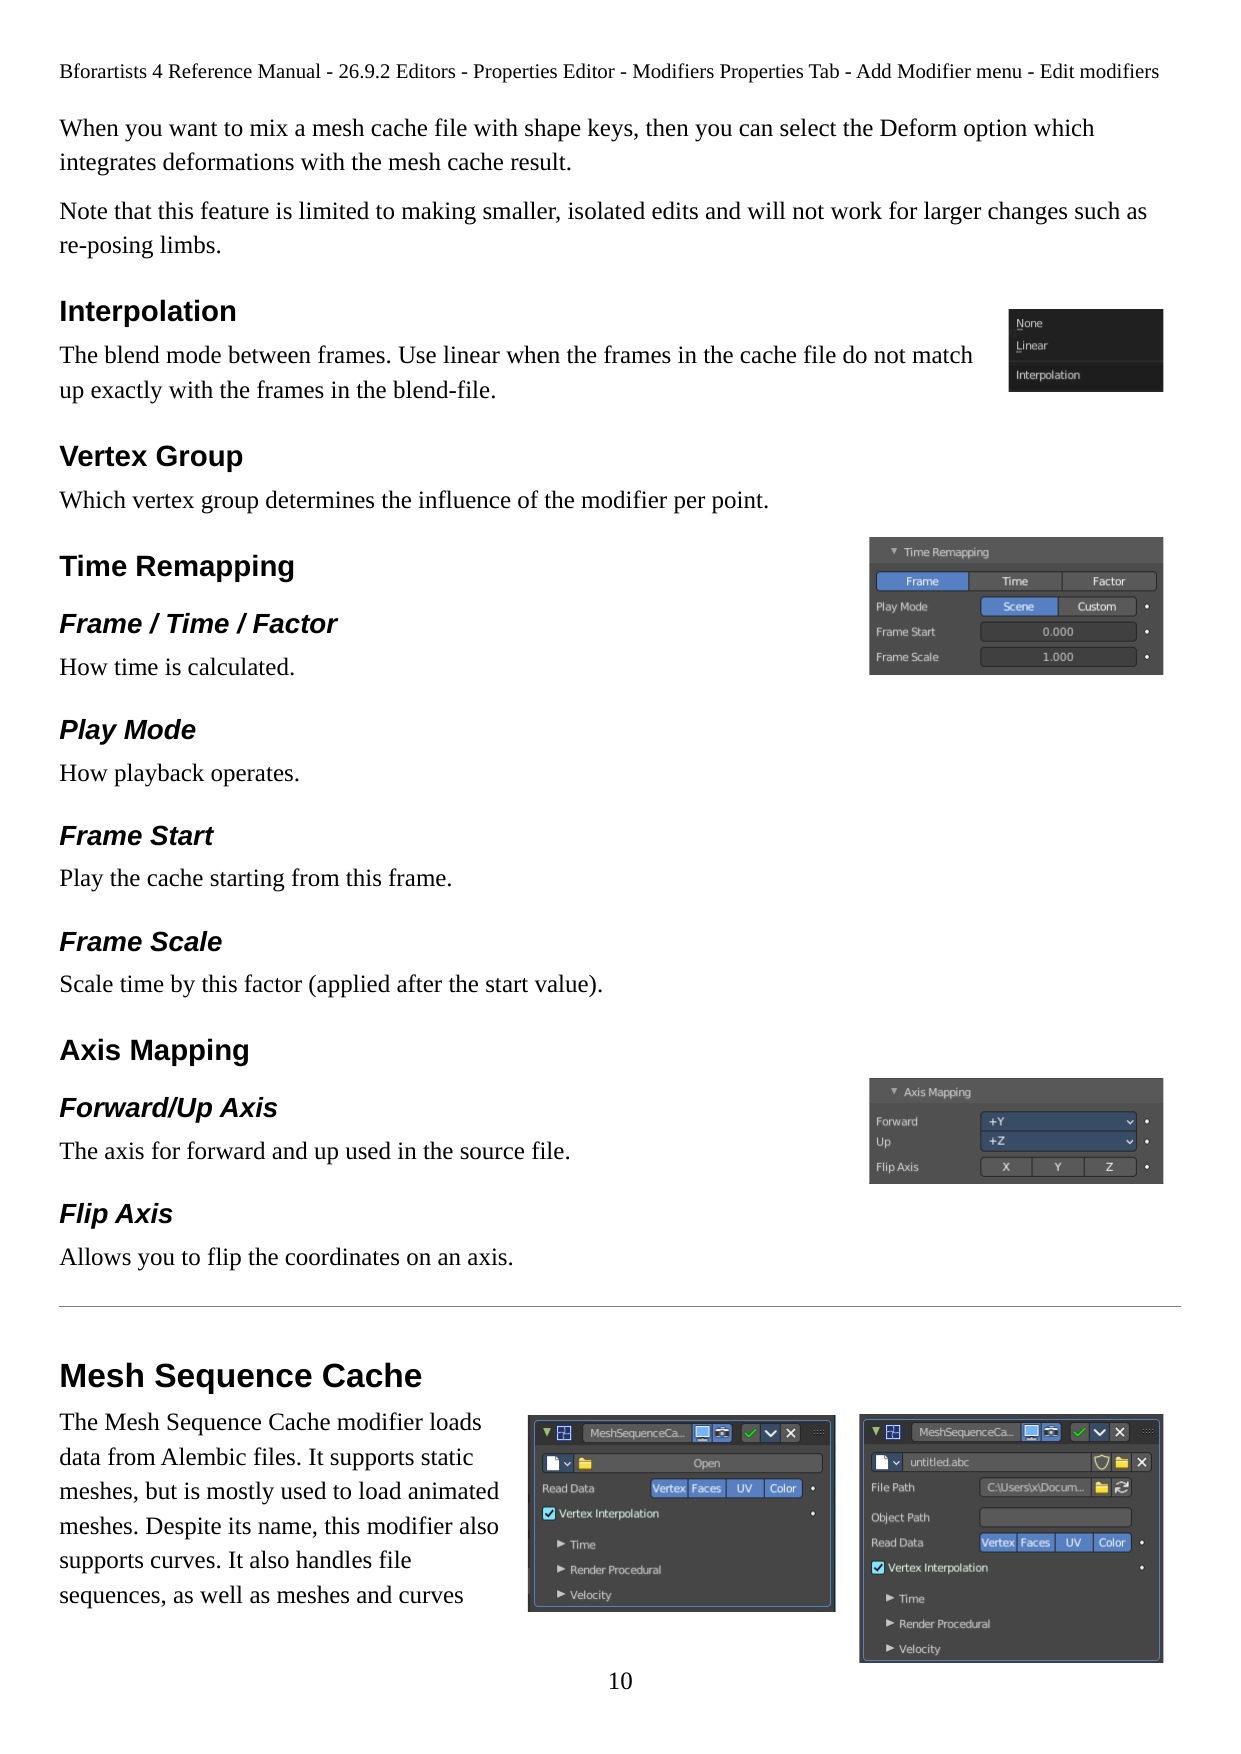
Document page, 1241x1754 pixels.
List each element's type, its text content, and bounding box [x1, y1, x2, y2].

text Which vertex group determines the influence of the modifier per point. [59, 485, 1181, 514]
subtitle Frame Start [59, 819, 1181, 851]
subtitle Vertex Group [59, 439, 1181, 472]
picture [527, 1415, 836, 1612]
subtitle Axis Mapping [59, 1033, 1181, 1067]
subtitle Mesh Sequence Cache [59, 1356, 1181, 1395]
subtitle [1164, 548, 1181, 582]
subtitle Play Mode [59, 713, 1181, 745]
text How time is calculated. [59, 652, 1181, 680]
picture [869, 537, 1164, 675]
text The axis for forward and up used in the source file. [59, 1136, 869, 1165]
picture [1008, 309, 1164, 392]
picture [859, 1414, 1164, 1663]
text Allows you to flip the coordinates on an axis. [59, 1242, 1181, 1271]
text When you want to mix a mesh cache file with shape keys, then you can select the Deform option which integrates deformations with the mesh cache result. [59, 113, 1181, 176]
subtitle [1164, 1092, 1181, 1124]
subtitle [1164, 607, 1181, 639]
subtitle Time Remapping [59, 548, 869, 582]
text The blend mode between frames. Use linear when the frames in the cache file do not match up exactly with the frames in the blend-file. [59, 341, 1181, 404]
text How playback operates. [59, 758, 1181, 786]
text Note that this feature is limited to making smaller, isolated edits and will not work for larger changes such as re-posing limbs. [59, 196, 1181, 259]
picture [869, 1078, 1164, 1184]
subtitle Interpolation [59, 294, 1181, 328]
text Scale time by this factor (applied after the start value). [59, 969, 1181, 998]
subtitle Forward/Up Axis [59, 1092, 869, 1124]
text Play the cache starting from this frame. [59, 863, 1181, 892]
subtitle Flip Axis [59, 1198, 1181, 1230]
subtitle Frame Scale [59, 925, 1181, 957]
subtitle Frame / Time / Factor [59, 607, 869, 639]
text The Mesh Sequence Cache modifier loads data from Alembic files. It supports static meshes, but is mostly used to load animated meshes. Despite its name, this modifier also supports curves. It also handles file sequences, as well as meshes and curves [59, 1407, 1181, 1608]
